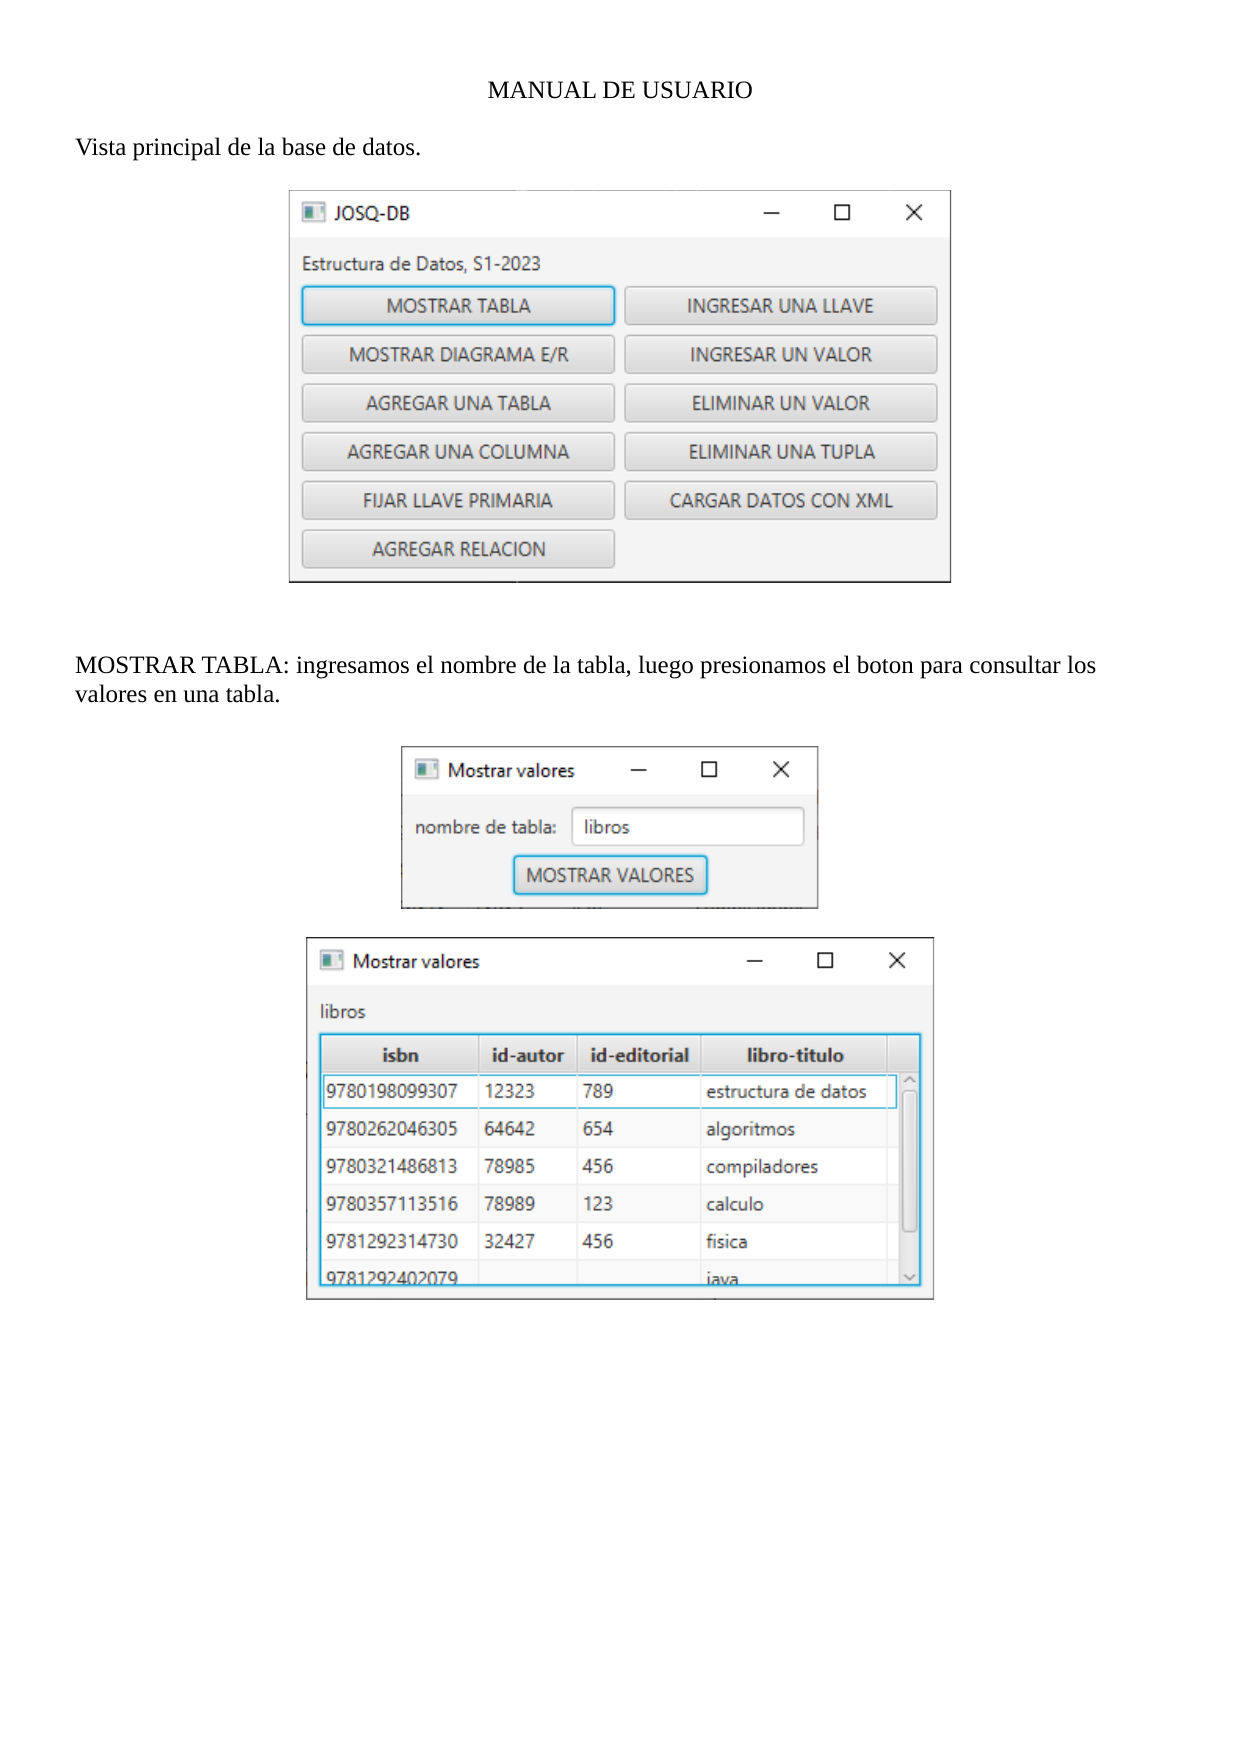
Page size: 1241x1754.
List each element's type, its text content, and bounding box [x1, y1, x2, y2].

picture [306, 937, 935, 1300]
picture [288, 190, 952, 583]
text MOSTRAR TABLA: ingresamos el nombre de la tabla, luego presionamos el boton para consultar los valores en una tabla. [75, 650, 1165, 707]
text MANUAL DE USUARIO [75, 75, 1165, 104]
picture [401, 746, 819, 909]
text Vista principal de la base de datos. [75, 132, 1165, 161]
